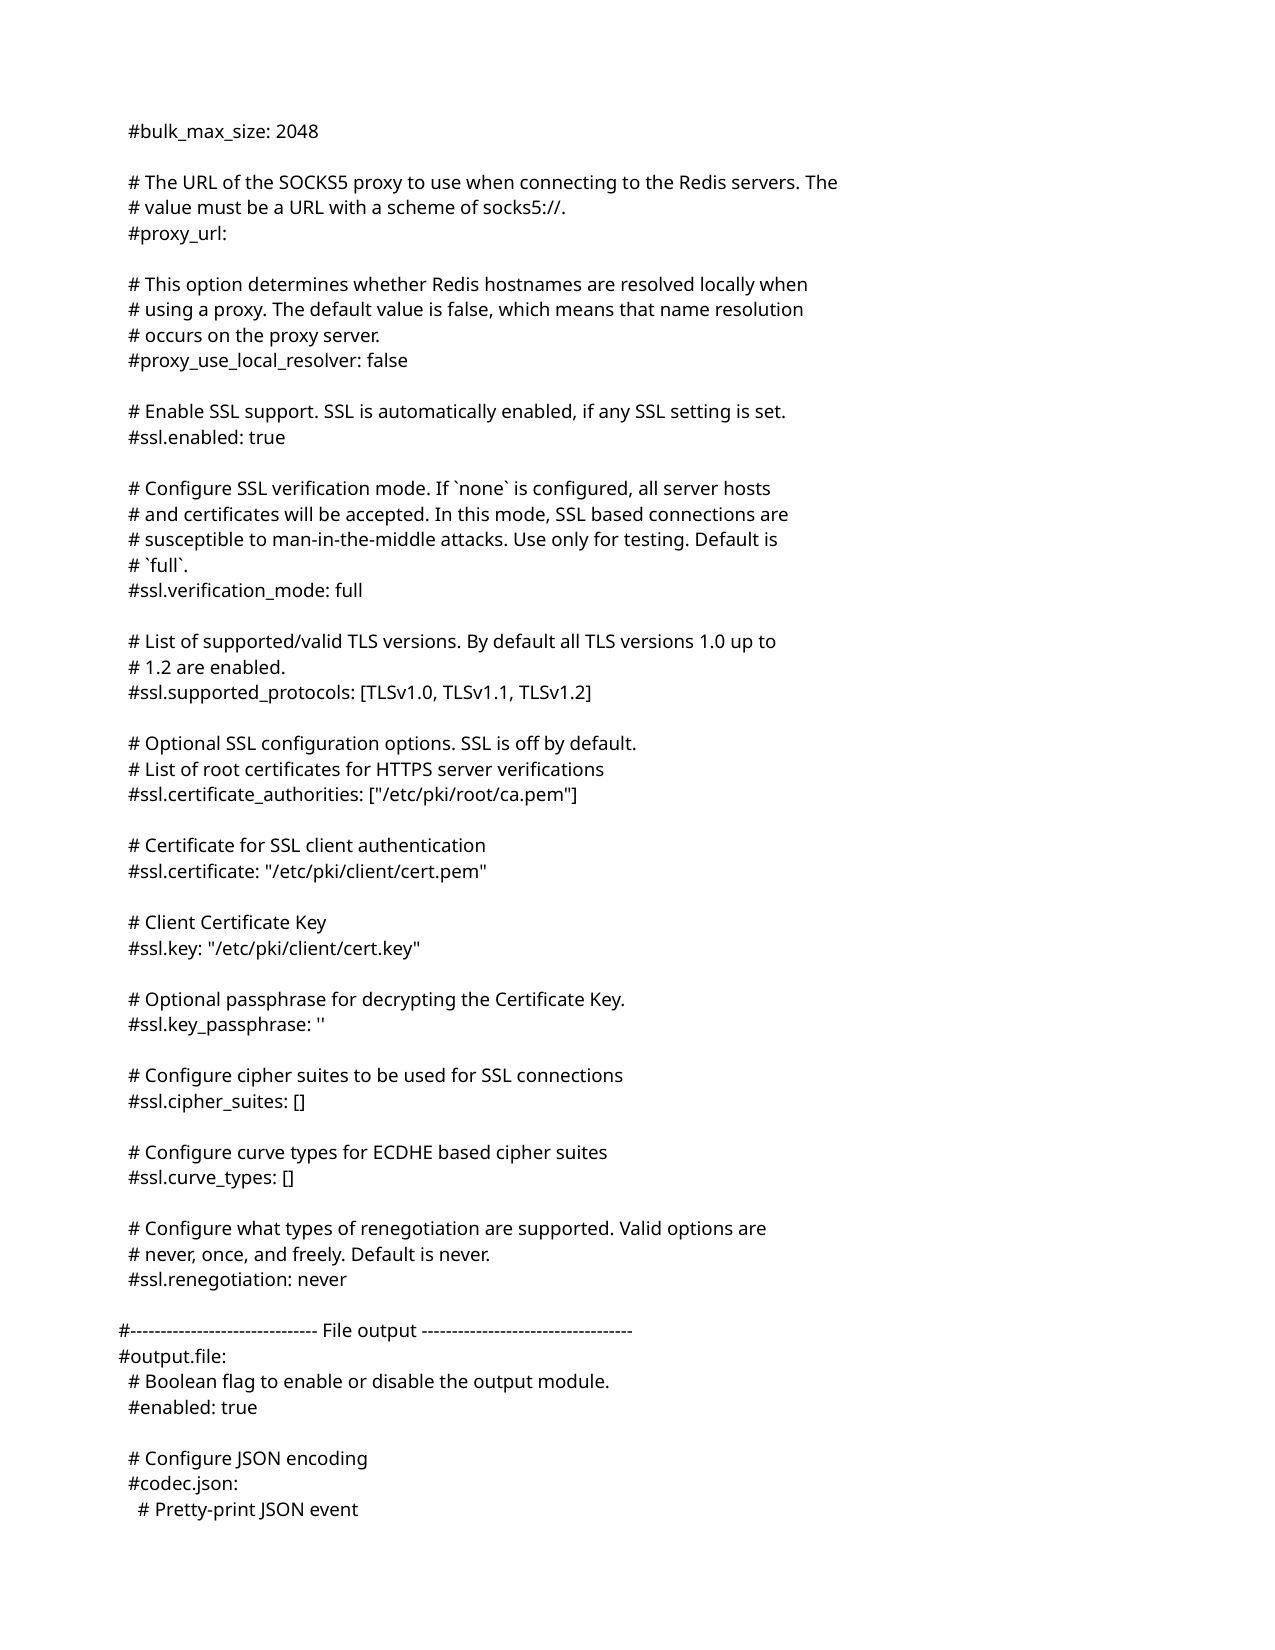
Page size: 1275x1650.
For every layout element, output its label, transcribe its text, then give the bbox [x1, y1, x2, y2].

text # Client Certificate Key [118, 909, 1157, 935]
text # susceptible to man-in-the-middle attacks. Use only for testing. Default is [118, 526, 1157, 552]
text #ssl.cipher_suites: [] [118, 1088, 1157, 1113]
text # value must be a URL with a scheme of socks5://. [118, 195, 1157, 220]
text # 1.2 are enabled. [118, 654, 1157, 679]
text # using a proxy. The default value is false, which means that name resolution [118, 297, 1157, 322]
text # and certificates will be accepted. In this mode, SSL based connections are [118, 501, 1157, 526]
text #codec.json: [118, 1471, 1157, 1496]
text #output.file: [118, 1343, 1157, 1369]
text # The URL of the SOCKS5 proxy to use when connecting to the Redis servers. The [118, 169, 1157, 195]
text # Optional SSL configuration options. SSL is off by default. [118, 731, 1157, 756]
text # List of root certificates for HTTPS server verifications [118, 756, 1157, 782]
text # Configure cipher suites to be used for SSL connections [118, 1062, 1157, 1088]
text #proxy_use_local_resolver: false [118, 348, 1157, 373]
text # Configure JSON encoding [118, 1445, 1157, 1471]
text #ssl.verification_mode: full [118, 577, 1157, 603]
text # Configure curve types for ECDHE based cipher suites [118, 1139, 1157, 1164]
text # Boolean flag to enable or disable the output module. [118, 1369, 1157, 1394]
text #ssl.certificate_authorities: ["/etc/pki/root/ca.pem"] [118, 782, 1157, 807]
text # List of supported/valid TLS versions. By default all TLS versions 1.0 up to [118, 628, 1157, 654]
text #ssl.certificate: "/etc/pki/client/cert.pem" [118, 858, 1157, 884]
text # Configure what types of renegotiation are supported. Valid options are [118, 1216, 1157, 1241]
text #------------------------------- File output ----------------------------------- [118, 1318, 1157, 1343]
text # Pretty-print JSON event [118, 1496, 1157, 1522]
text # occurs on the proxy server. [118, 322, 1157, 348]
text # This option determines whether Redis hostnames are resolved locally when [118, 271, 1157, 297]
text # Enable SSL support. SSL is automatically enabled, if any SSL setting is set. [118, 399, 1157, 424]
text # Configure SSL verification mode. If `none` is configured, all server hosts [118, 475, 1157, 501]
text # `full`. [118, 552, 1157, 577]
text #ssl.curve_types: [] [118, 1164, 1157, 1190]
text #bulk_max_size: 2048 [118, 118, 1157, 144]
text #ssl.key_passphrase: '' [118, 1011, 1157, 1037]
text #ssl.supported_protocols: [TLSv1.0, TLSv1.1, TLSv1.2] [118, 679, 1157, 705]
text #ssl.enabled: true [118, 424, 1157, 450]
text # Certificate for SSL client authentication [118, 833, 1157, 858]
text #enabled: true [118, 1394, 1157, 1420]
text #ssl.renegotiation: never [118, 1267, 1157, 1292]
text # Optional passphrase for decrypting the Certificate Key. [118, 986, 1157, 1011]
text # never, once, and freely. Default is never. [118, 1241, 1157, 1267]
text #proxy_url: [118, 220, 1157, 246]
text #ssl.key: "/etc/pki/client/cert.key" [118, 935, 1157, 960]
